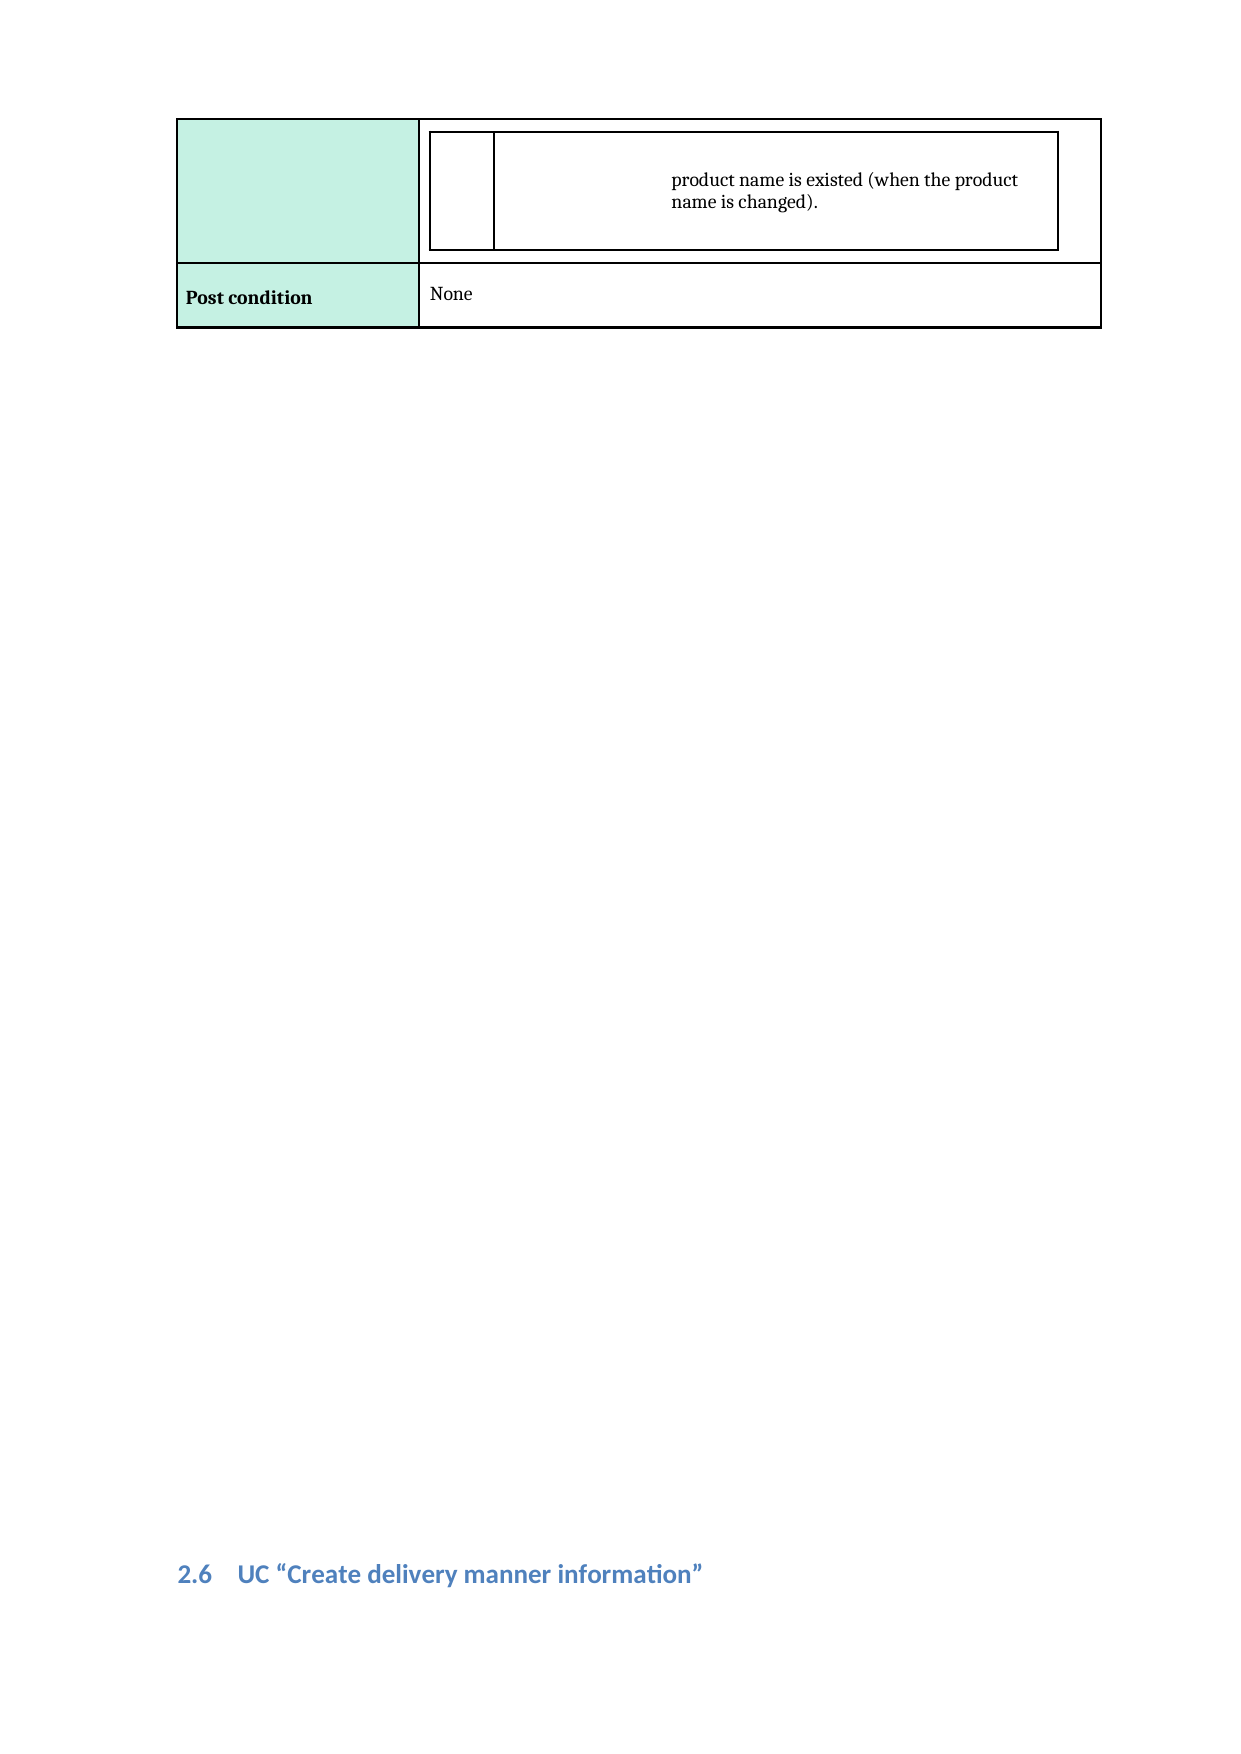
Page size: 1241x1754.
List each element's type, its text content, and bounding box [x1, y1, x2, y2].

table_cell Post condition [178, 264, 418, 326]
subtitle UC “Create delivery manner information” [177, 1557, 1122, 1590]
table_cell None [420, 264, 1100, 326]
table_cell [178, 120, 418, 262]
table_cell [431, 133, 493, 249]
table_cell [495, 133, 648, 249]
table_cell [420, 120, 1100, 262]
table_cell product name is existed (when the product name is changed). [648, 133, 1057, 249]
